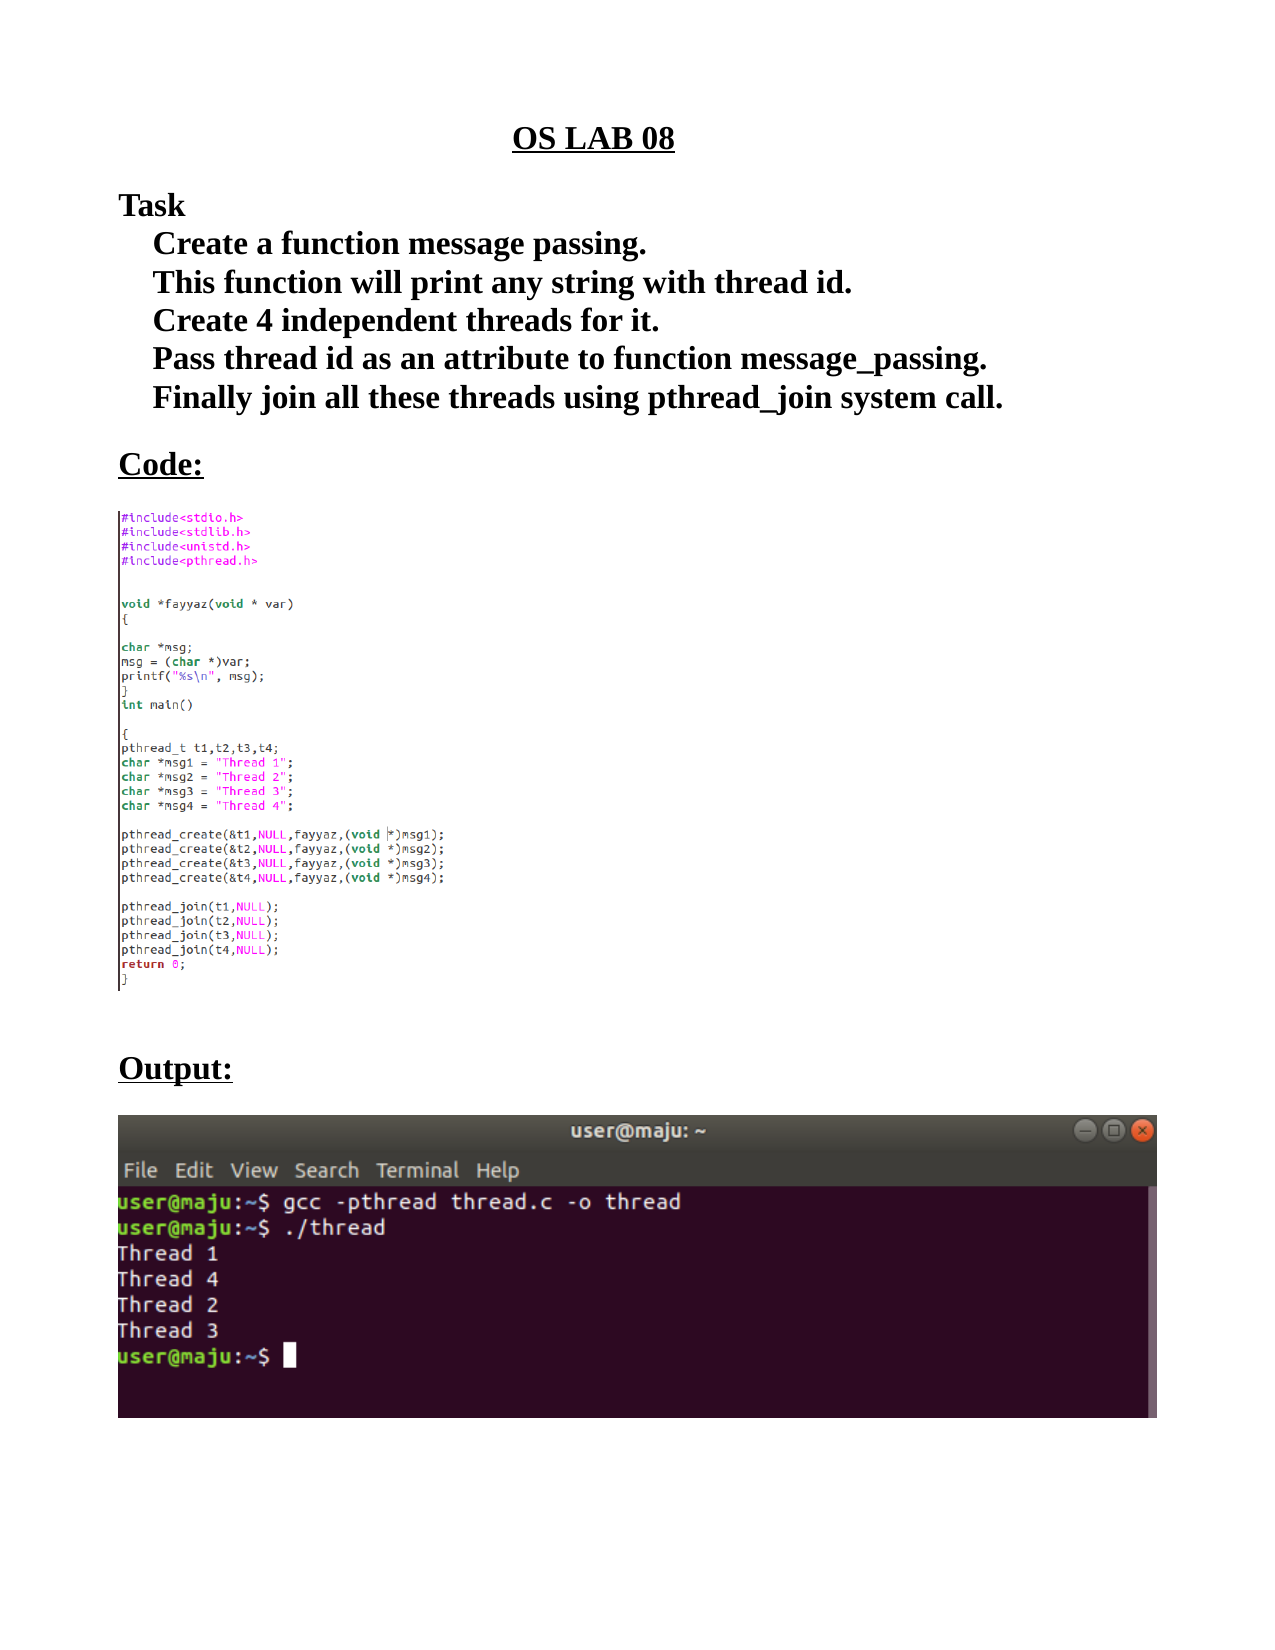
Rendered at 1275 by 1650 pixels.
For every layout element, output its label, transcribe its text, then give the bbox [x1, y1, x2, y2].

text Output: [118, 1048, 1157, 1087]
text OS LAB 08 [118, 118, 1157, 156]
text Code: [118, 444, 1157, 482]
text  Create 4 independent threads for it. [118, 300, 1157, 338]
text  Create a function message passing. [118, 223, 1157, 262]
picture [118, 511, 1157, 991]
text  This function will print any string with thread id. [118, 262, 1157, 300]
text  Finally join all these threads using pthread_join system call. [118, 377, 1157, 415]
text Task [118, 185, 1157, 223]
picture [118, 1115, 1157, 1418]
text  Pass thread id as an attribute to function message_passing. [118, 338, 1157, 377]
